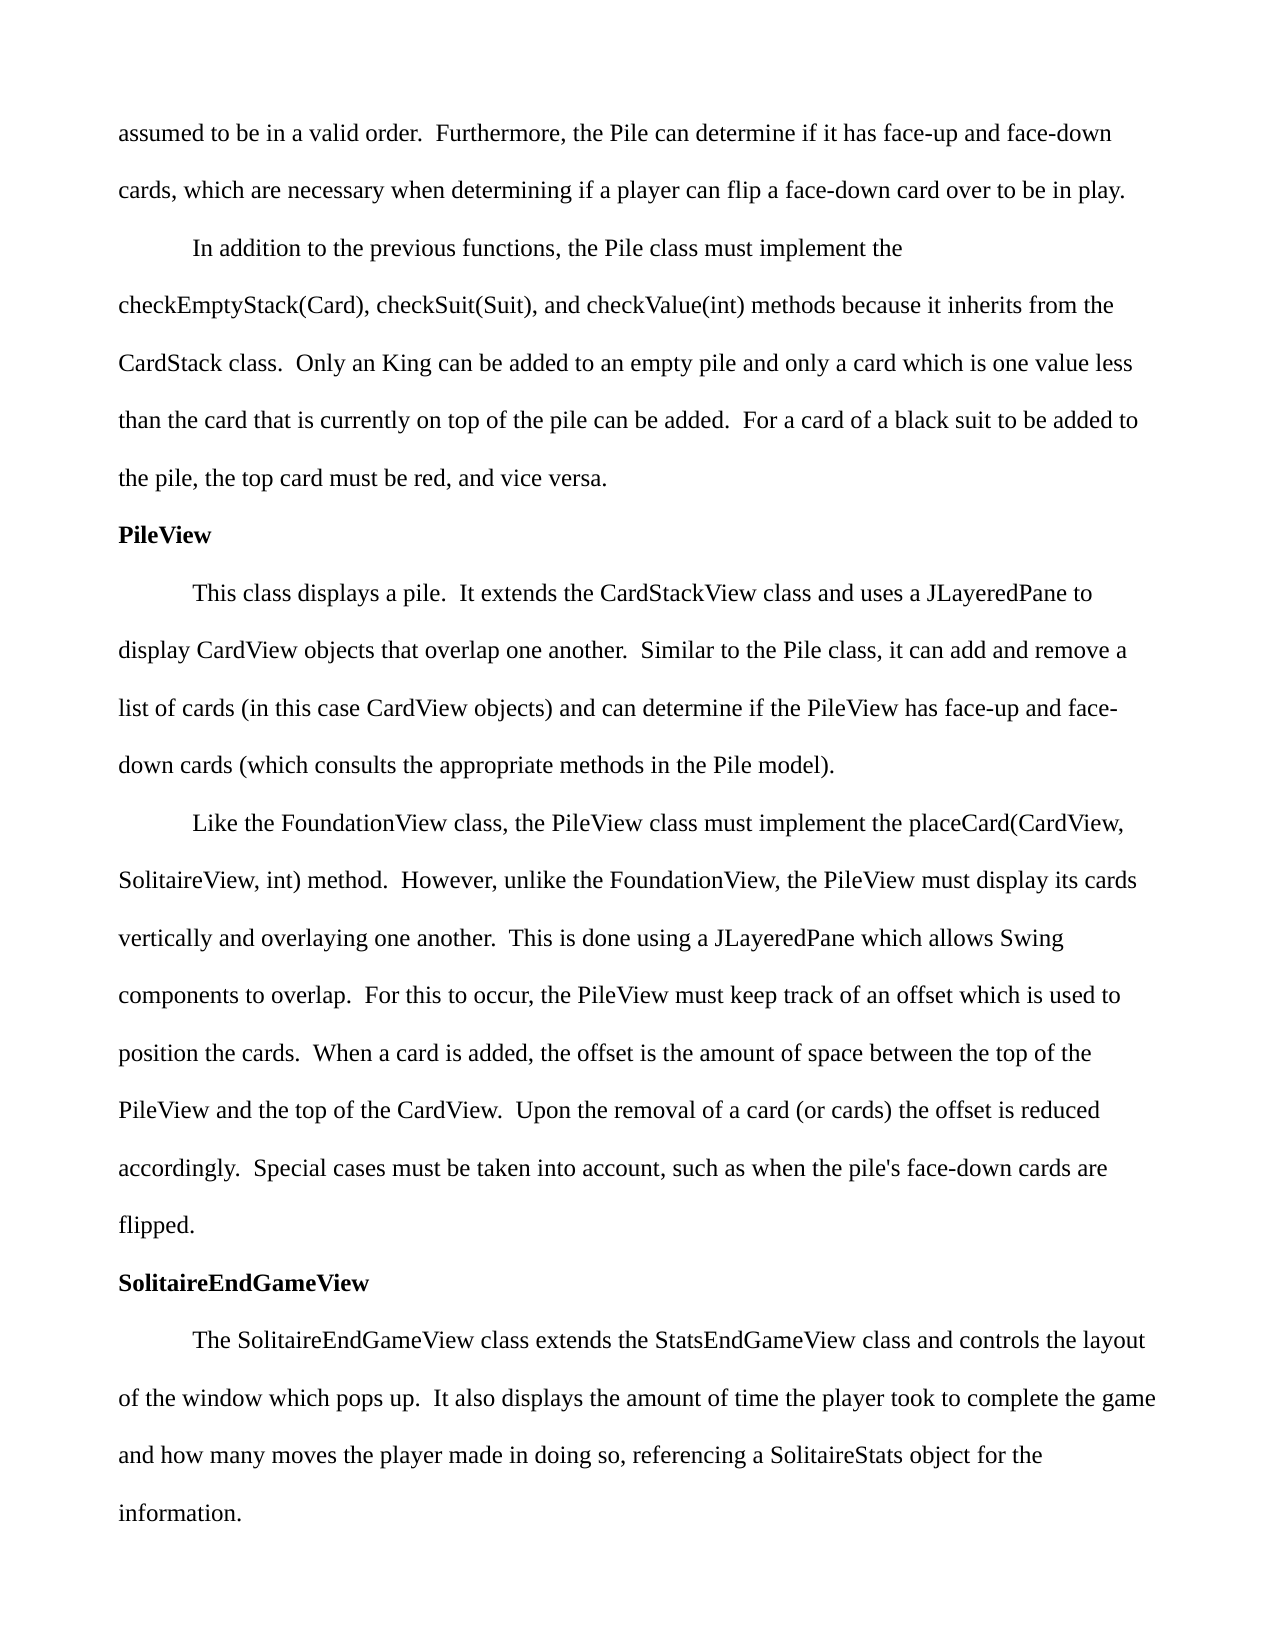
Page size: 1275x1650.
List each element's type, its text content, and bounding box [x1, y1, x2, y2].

text This class displays a pile. It extends the CardStackView class and uses a JLayeredPane to display CardView objects that overlap one another. Similar to the Pile class, it can add and remove a list of cards (in this case CardView objects) and can determine if the PileView has face-up and face-down cards (which consults the appropriate methods in the Pile model). [118, 578, 1157, 779]
text Like the FoundationView class, the PileView class must implement the placeCard(CardView, SolitaireView, int) method. However, unlike the FoundationView, the PileView must display its cards vertically and overlaying one another. This is done using a JLayeredPane which allows Swing components to overlap. For this to occur, the PileView must keep track of an offset which is used to position the cards. When a card is added, the offset is the amount of space between the top of the PileView and the top of the CardView. Upon the removal of a card (or cards) the offset is reduced accordingly. Special cases must be taken into account, such as when the pile's face-down cards are flipped. [118, 808, 1157, 1239]
text In addition to the previous functions, the Pile class must implement the checkEmptyStack(Card), checkSuit(Suit), and checkValue(int) methods because it inherits from the CardStack class. Only an King can be added to an empty pile and only a card which is one value less than the card that is currently on top of the pile can be added. For a card of a black suit to be added to the pile, the top card must be red, and vice versa. [118, 233, 1157, 492]
text SolitaireEndGameView [118, 1268, 1157, 1297]
text The SolitaireEndGameView class extends the StatsEndGameView class and controls the layout of the window which pops up. It also displays the amount of time the player took to complete the game and how many moves the player made in doing so, referencing a SolitaireStats object for the information. [118, 1326, 1157, 1527]
text assumed to be in a valid order. Furthermore, the Pile can determine if it has face-up and face-down cards, which are necessary when determining if a player can flip a face-down card over to be in play. [118, 118, 1157, 204]
text PileView [118, 521, 1157, 549]
